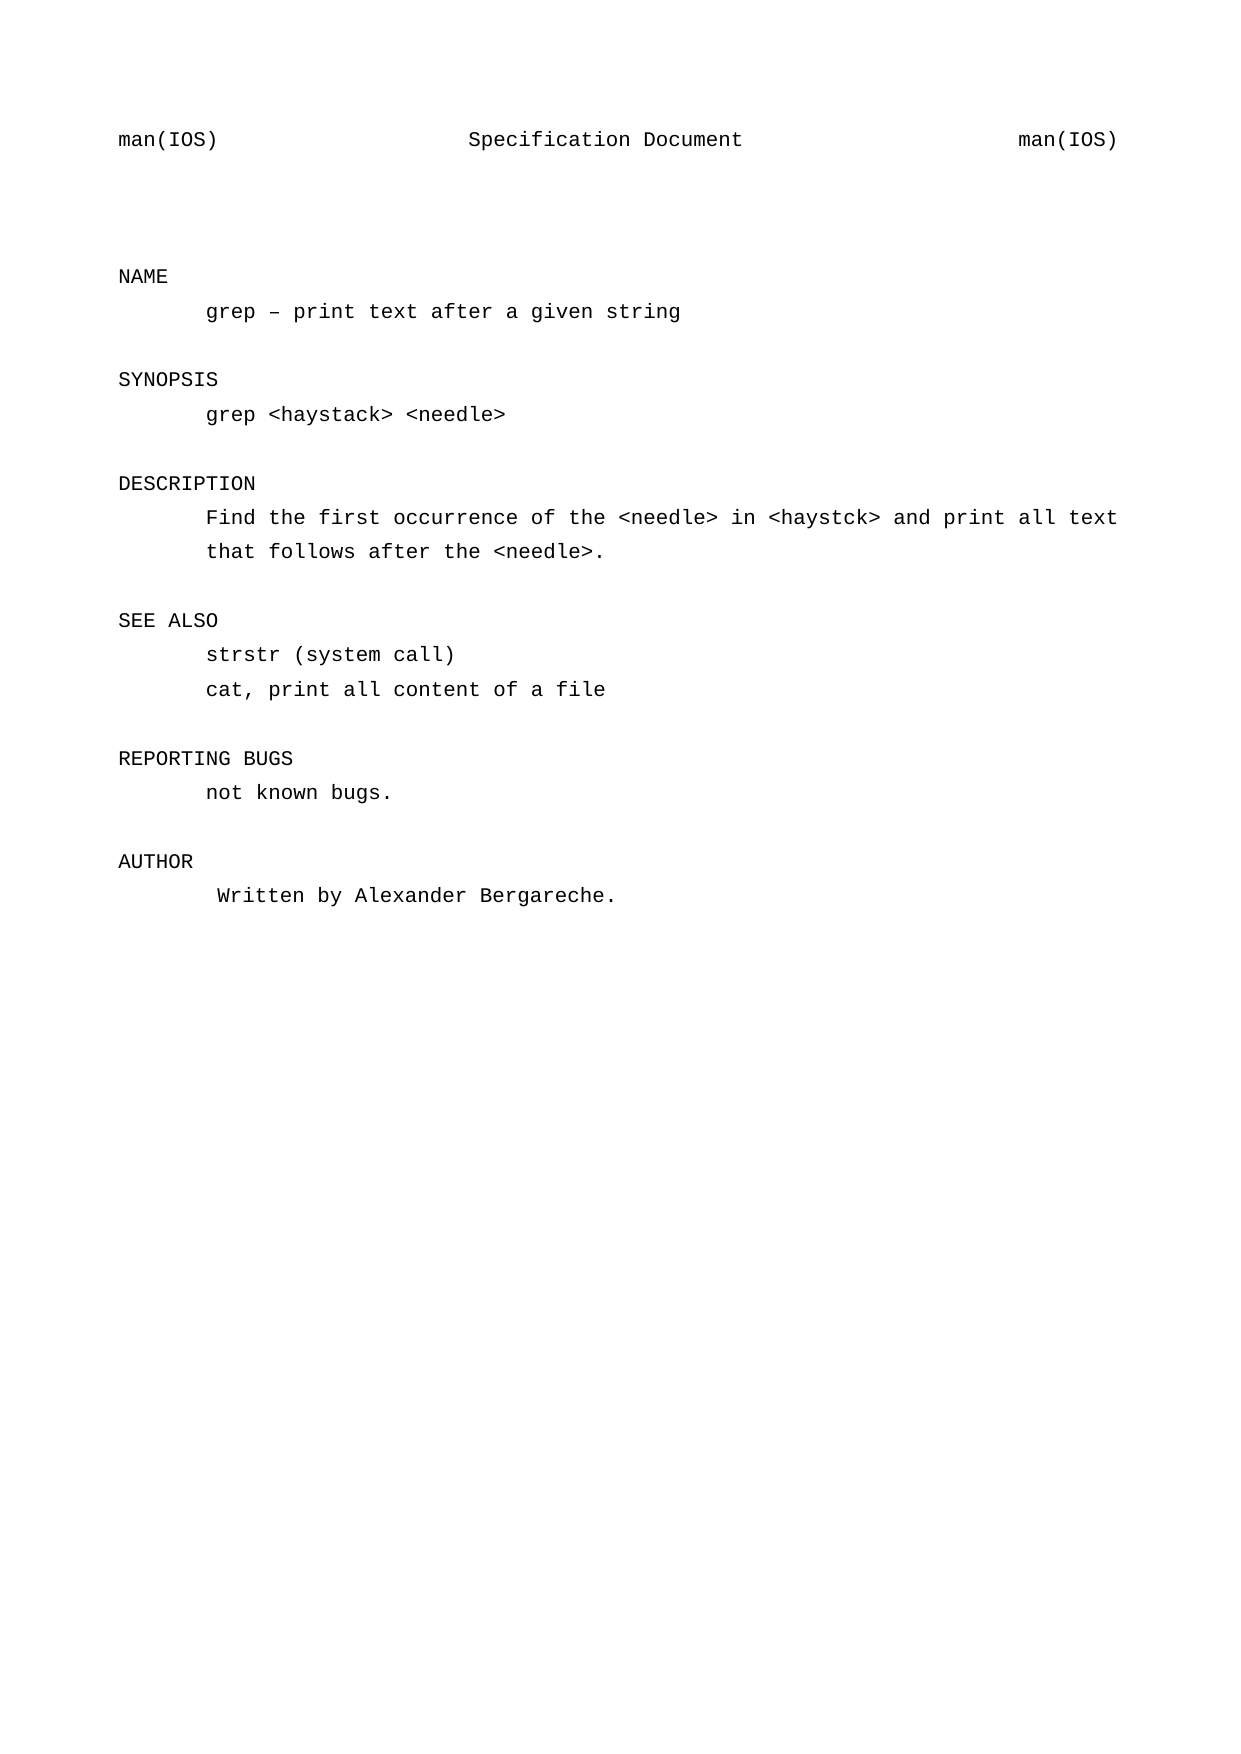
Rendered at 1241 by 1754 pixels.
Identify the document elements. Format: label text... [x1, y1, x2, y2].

text SYNOPSIS [118, 359, 1122, 393]
text cat, print all content of a file [118, 668, 1122, 702]
text Find the first occurrence of the <needle> in <haystck> and print all text [118, 496, 1122, 531]
text REPORTING BUGS [118, 737, 1122, 771]
text SEE ALSO [118, 599, 1122, 634]
text AUTHOR [118, 840, 1122, 874]
text man(IOS) Specification Document man(IOS) [118, 118, 1122, 152]
text Written by Alexander Bergareche. [118, 874, 1122, 909]
text grep <haystack> <needle> [118, 393, 1122, 427]
text that follows after the <needle>. [118, 531, 1122, 565]
text DESCRIPTION [118, 462, 1122, 496]
text grep – print text after a given string [118, 290, 1122, 324]
text not known bugs. [118, 771, 1122, 806]
text NAME [118, 256, 1122, 290]
text strstr (system call) [118, 634, 1122, 668]
